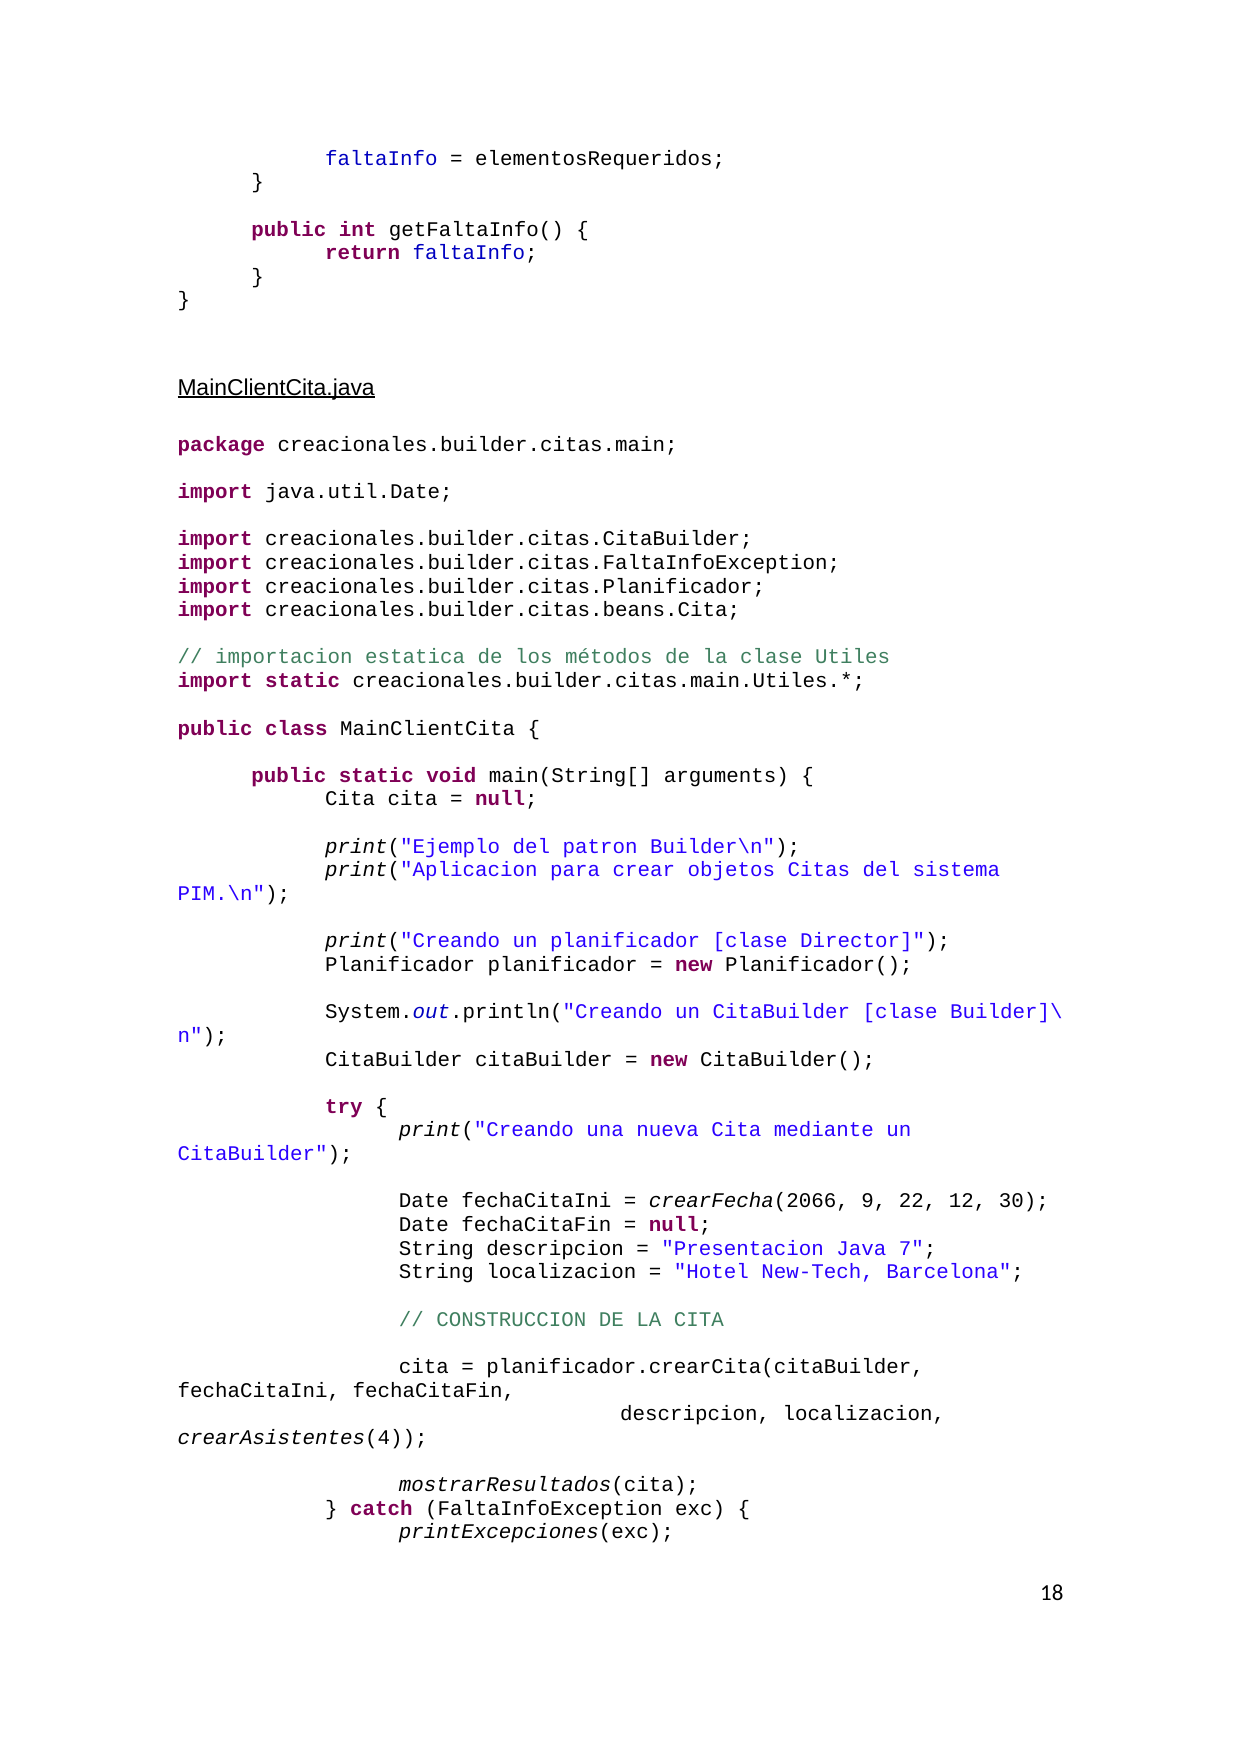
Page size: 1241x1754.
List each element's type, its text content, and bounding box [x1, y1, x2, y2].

text Cita cita = null; [177, 788, 1063, 812]
text } [177, 171, 1063, 195]
text return faltaInfo; [177, 242, 1063, 266]
text print("Ejemplo del patron Builder\n"); [177, 836, 1063, 859]
text import creacionales.builder.citas.CitaBuilder; [177, 528, 1063, 552]
text import creacionales.builder.citas.Planificador; [177, 576, 1063, 599]
text descripcion, localizacion, crearAsistentes(4)); [177, 1403, 1063, 1451]
text try { [177, 1096, 1063, 1119]
text public static void main(String[] arguments) { [177, 765, 1063, 788]
text Date fechaCitaIni = crearFecha(2066, 9, 22, 12, 30); [177, 1190, 1063, 1214]
text } catch (FaltaInfoException exc) { [177, 1498, 1063, 1521]
text System.out.println("Creando un CitaBuilder [clase Builder]\n"); [177, 1001, 1063, 1048]
text String localizacion = "Hotel New-Tech, Barcelona"; [177, 1261, 1063, 1285]
text } [177, 289, 1063, 313]
text mostrarResultados(cita); [177, 1474, 1063, 1498]
text MainClientCita.java [177, 373, 1063, 400]
text public int getFaltaInfo() { [177, 218, 1063, 242]
text public class MainClientCita { [177, 717, 1063, 741]
text import java.util.Date; [177, 481, 1063, 505]
text import creacionales.builder.citas.beans.Cita; [177, 599, 1063, 623]
text cita = planificador.crearCita(citaBuilder, fechaCitaIni, fechaCitaFin, [177, 1356, 1063, 1403]
text print("Creando una nueva Cita mediante un CitaBuilder"); [177, 1119, 1063, 1167]
text Date fechaCitaFin = null; [177, 1214, 1063, 1238]
text print("Creando un planificador [clase Director]"); [177, 930, 1063, 954]
text // importacion estatica de los métodos de la clase Utiles [177, 647, 1063, 670]
text package creacionales.builder.citas.main; [177, 434, 1063, 457]
text } [177, 266, 1063, 289]
text Planificador planificador = new Planificador(); [177, 954, 1063, 978]
text import creacionales.builder.citas.FaltaInfoException; [177, 552, 1063, 576]
text printExcepciones(exc); [177, 1521, 1063, 1545]
text print("Aplicacion para crear objetos Citas del sistema PIM.\n"); [177, 859, 1063, 907]
text faltaInfo = elementosRequeridos; [177, 148, 1063, 171]
text String descripcion = "Presentacion Java 7"; [177, 1238, 1063, 1261]
text CitaBuilder citaBuilder = new CitaBuilder(); [177, 1048, 1063, 1072]
text // CONSTRUCCION DE LA CITA [177, 1309, 1063, 1332]
text import static creacionales.builder.citas.main.Utiles.*; [177, 670, 1063, 694]
